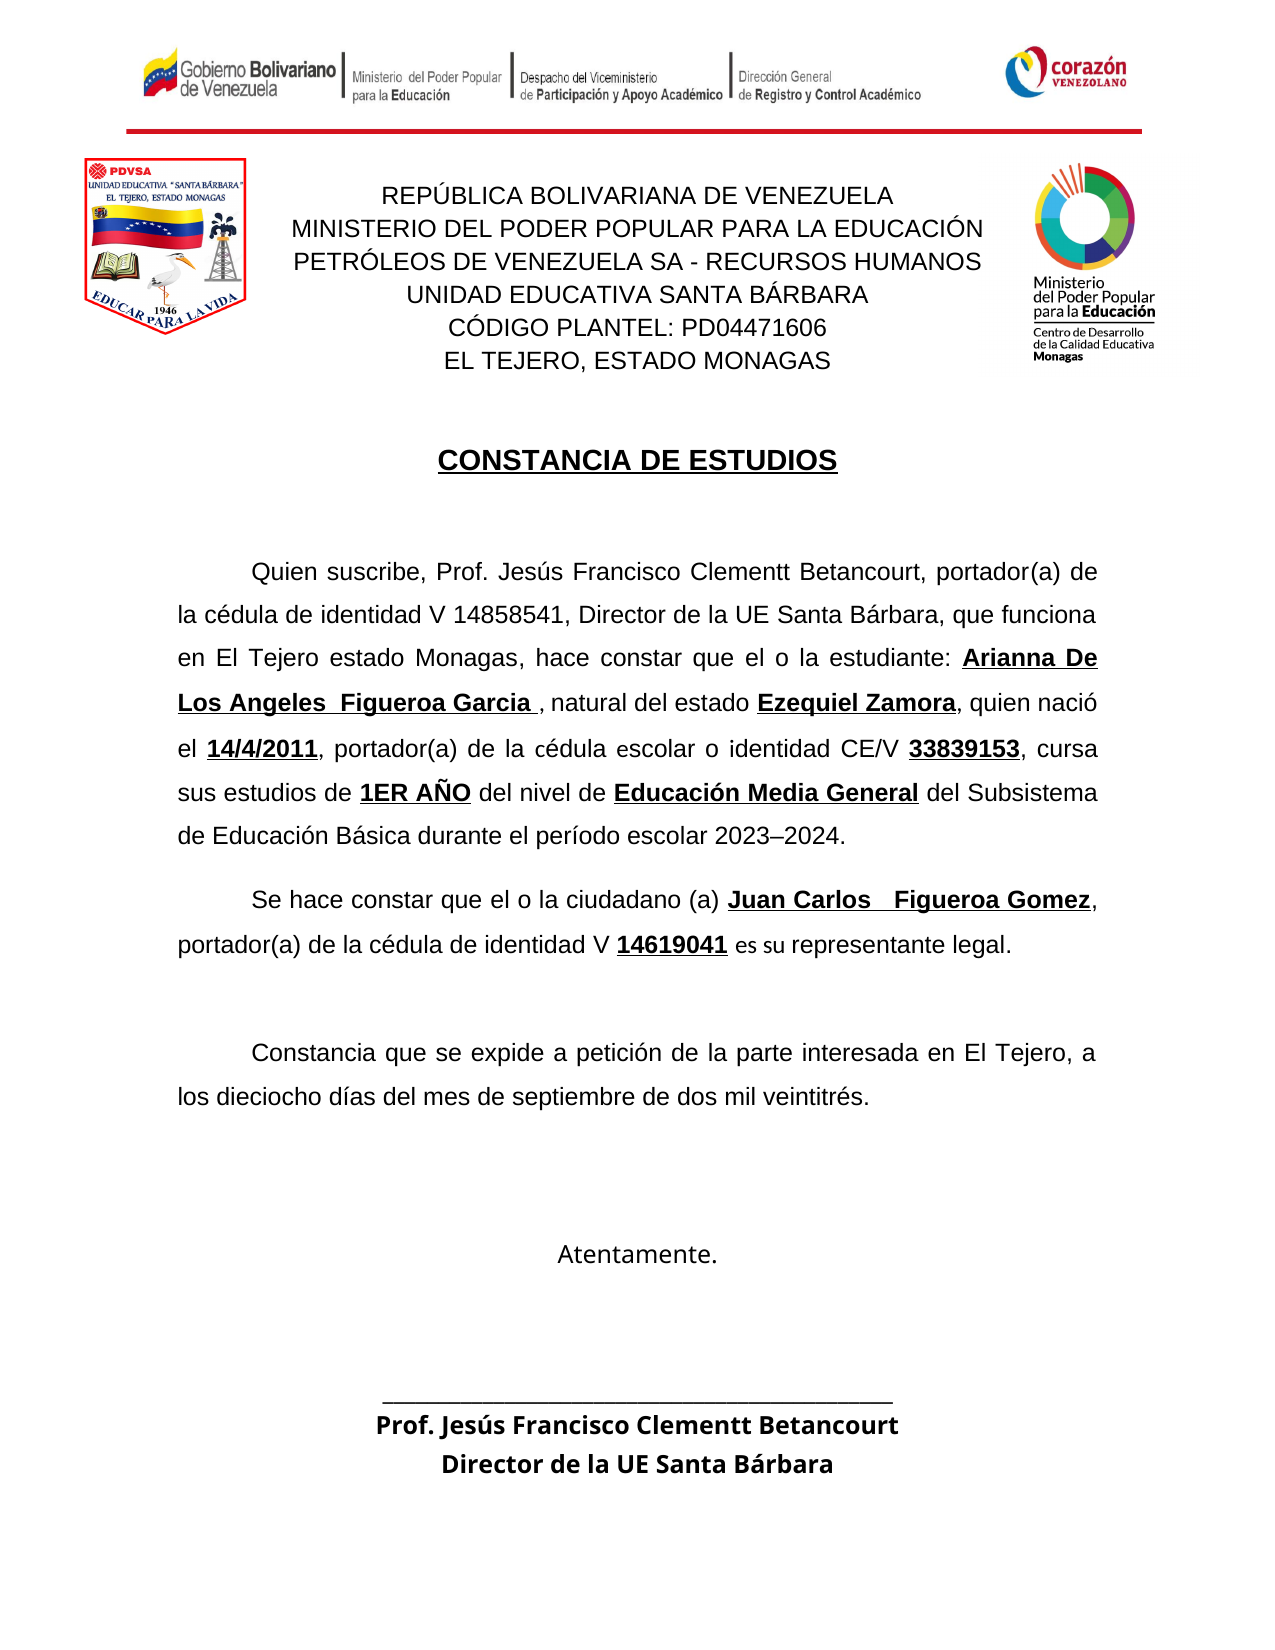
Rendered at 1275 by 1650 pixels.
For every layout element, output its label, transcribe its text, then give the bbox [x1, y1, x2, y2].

text Quien suscribe, Prof. Jesús Francisco Clementt Betancourt, portador(a) de la cédula de identidad V 14858541, Director de la UE Santa Bárbara, que funciona en El Tejero estado Monagas, hace constar que el o la estudiante: Arianna De Los Angeles Figueroa Garcia , natural del estado Ezequiel Zamora, quien nació el 14/4/2011, portador(a) de la cédula escolar o identidad CE/V 33839153, cursa sus estudios de 1ER AÑO del nivel de Educación Media General del Subsistema de Educación Básica durante el período escolar 2023–2024. [177, 557, 1098, 849]
text EL TEJERO, ESTADO MONAGAS [177, 346, 978, 374]
subtitle MINISTERIO DEL PODER POPULAR PARA LA EDUCACIÓN [252, 214, 978, 242]
text Constancia que se expide a petición de la parte interesada en El Tejero, a los dieciocho días del mes de septiembre de dos mil veintitrés. [177, 1038, 1098, 1110]
text Prof. Jesús Francisco Clementt Betancourt [177, 1407, 1098, 1441]
subtitle PETRÓLEOS DE VENEZUELA SA - RECURSOS HUMANOS [252, 247, 978, 275]
picture [79, 158, 252, 335]
text ______________________________________________ [177, 1373, 1098, 1407]
text CÓDIGO PLANTEL: PD04471606 [177, 313, 978, 341]
subtitle CONSTANCIA DE ESTUDIOS [177, 443, 1098, 476]
text Director de la UE Santa Bárbara [177, 1447, 1098, 1481]
subtitle REPÚBLICA BOLIVARIANA DE VENEZUELA [252, 181, 978, 209]
text Se hace constar que el o la ciudadano (a) Juan Carlos Figueroa Gomez, portador(a) de la cédula de identidad V 14619041 es su representante legal. [177, 885, 1098, 959]
text Atentamente. [177, 1237, 1098, 1271]
picture [978, 153, 1200, 377]
picture [126, 11, 1142, 134]
text UNIDAD EDUCATIVA SANTA BÁRBARA [252, 280, 978, 308]
